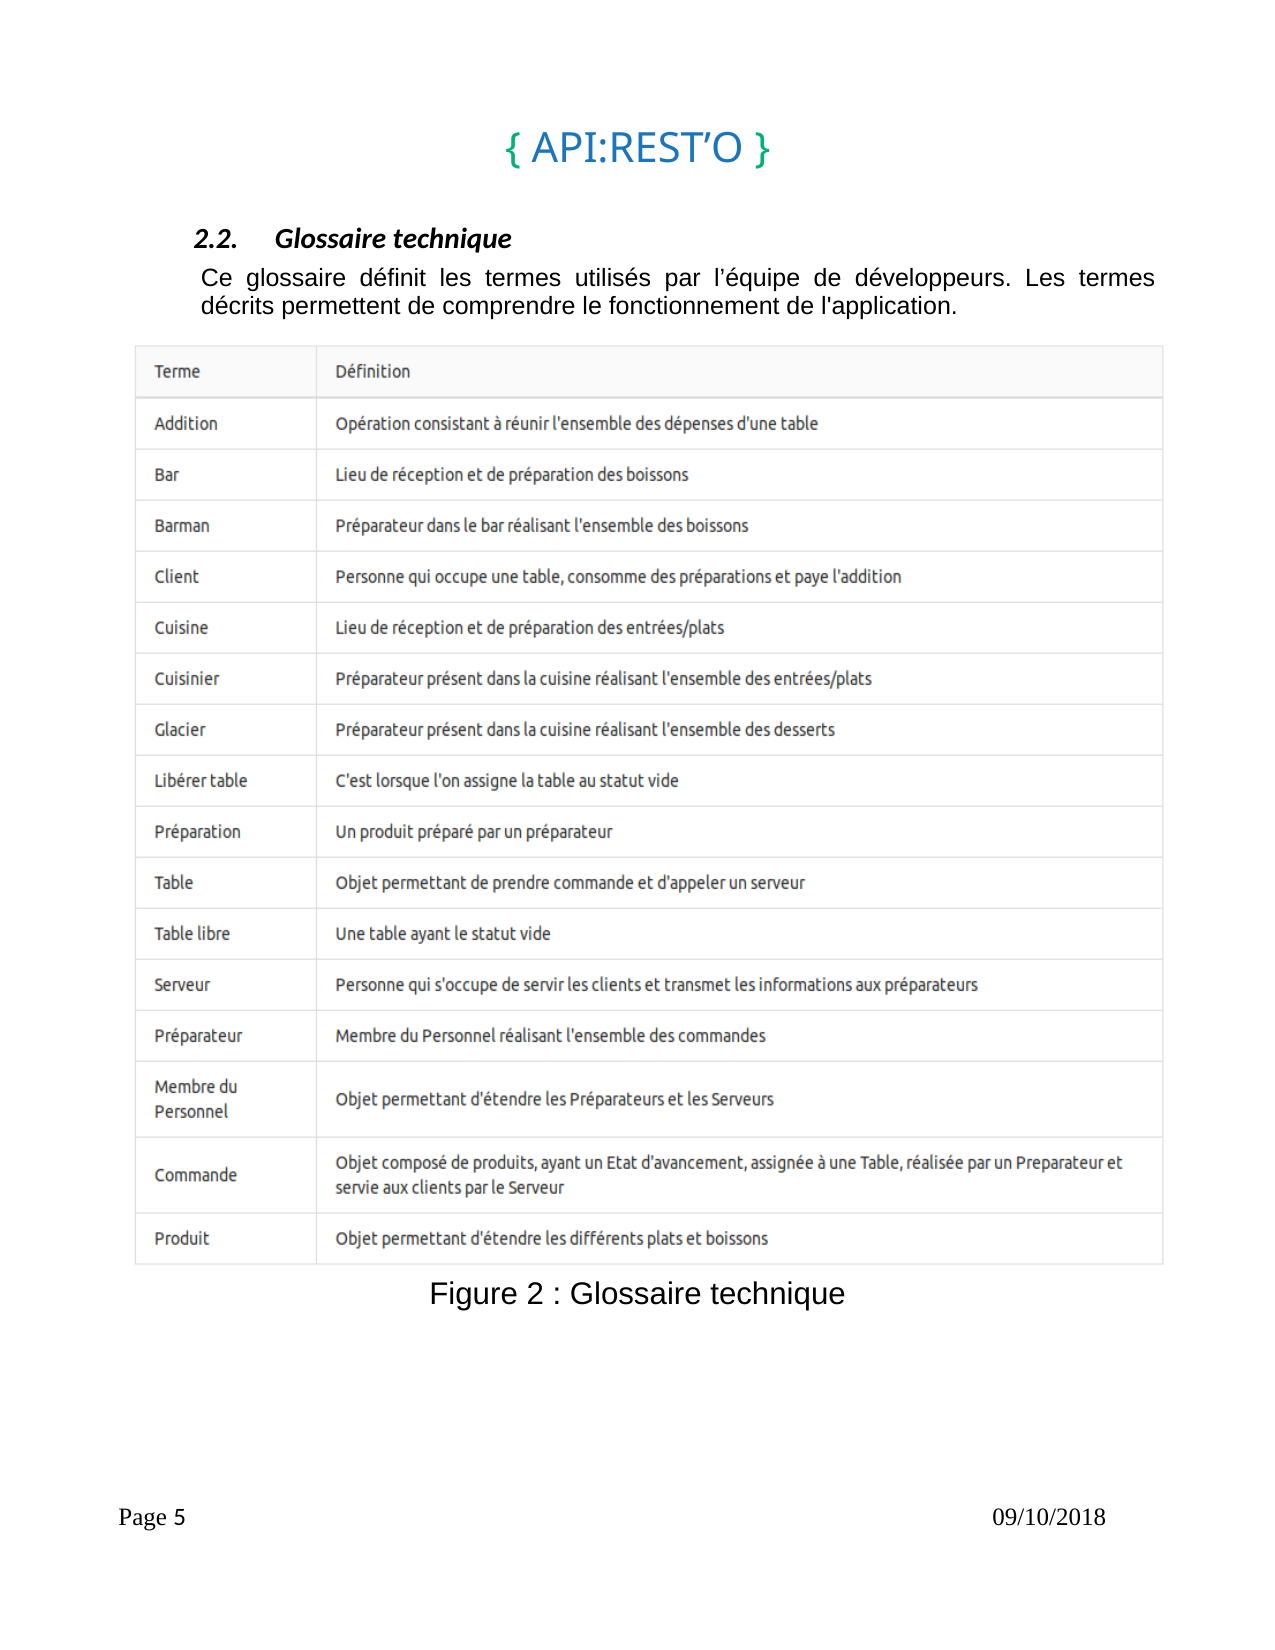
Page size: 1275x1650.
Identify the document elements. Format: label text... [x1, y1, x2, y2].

subtitle 2.2. Glossaire technique [118, 221, 1157, 256]
picture [128, 338, 1175, 1276]
text Ce glossaire définit les termes utilisés par l’équipe de développeurs. Les termes décrits permettent de comprendre le fonctionnement de l'application. [201, 262, 1157, 320]
text Figure 2 : Glossaire technique [118, 351, 1157, 1311]
